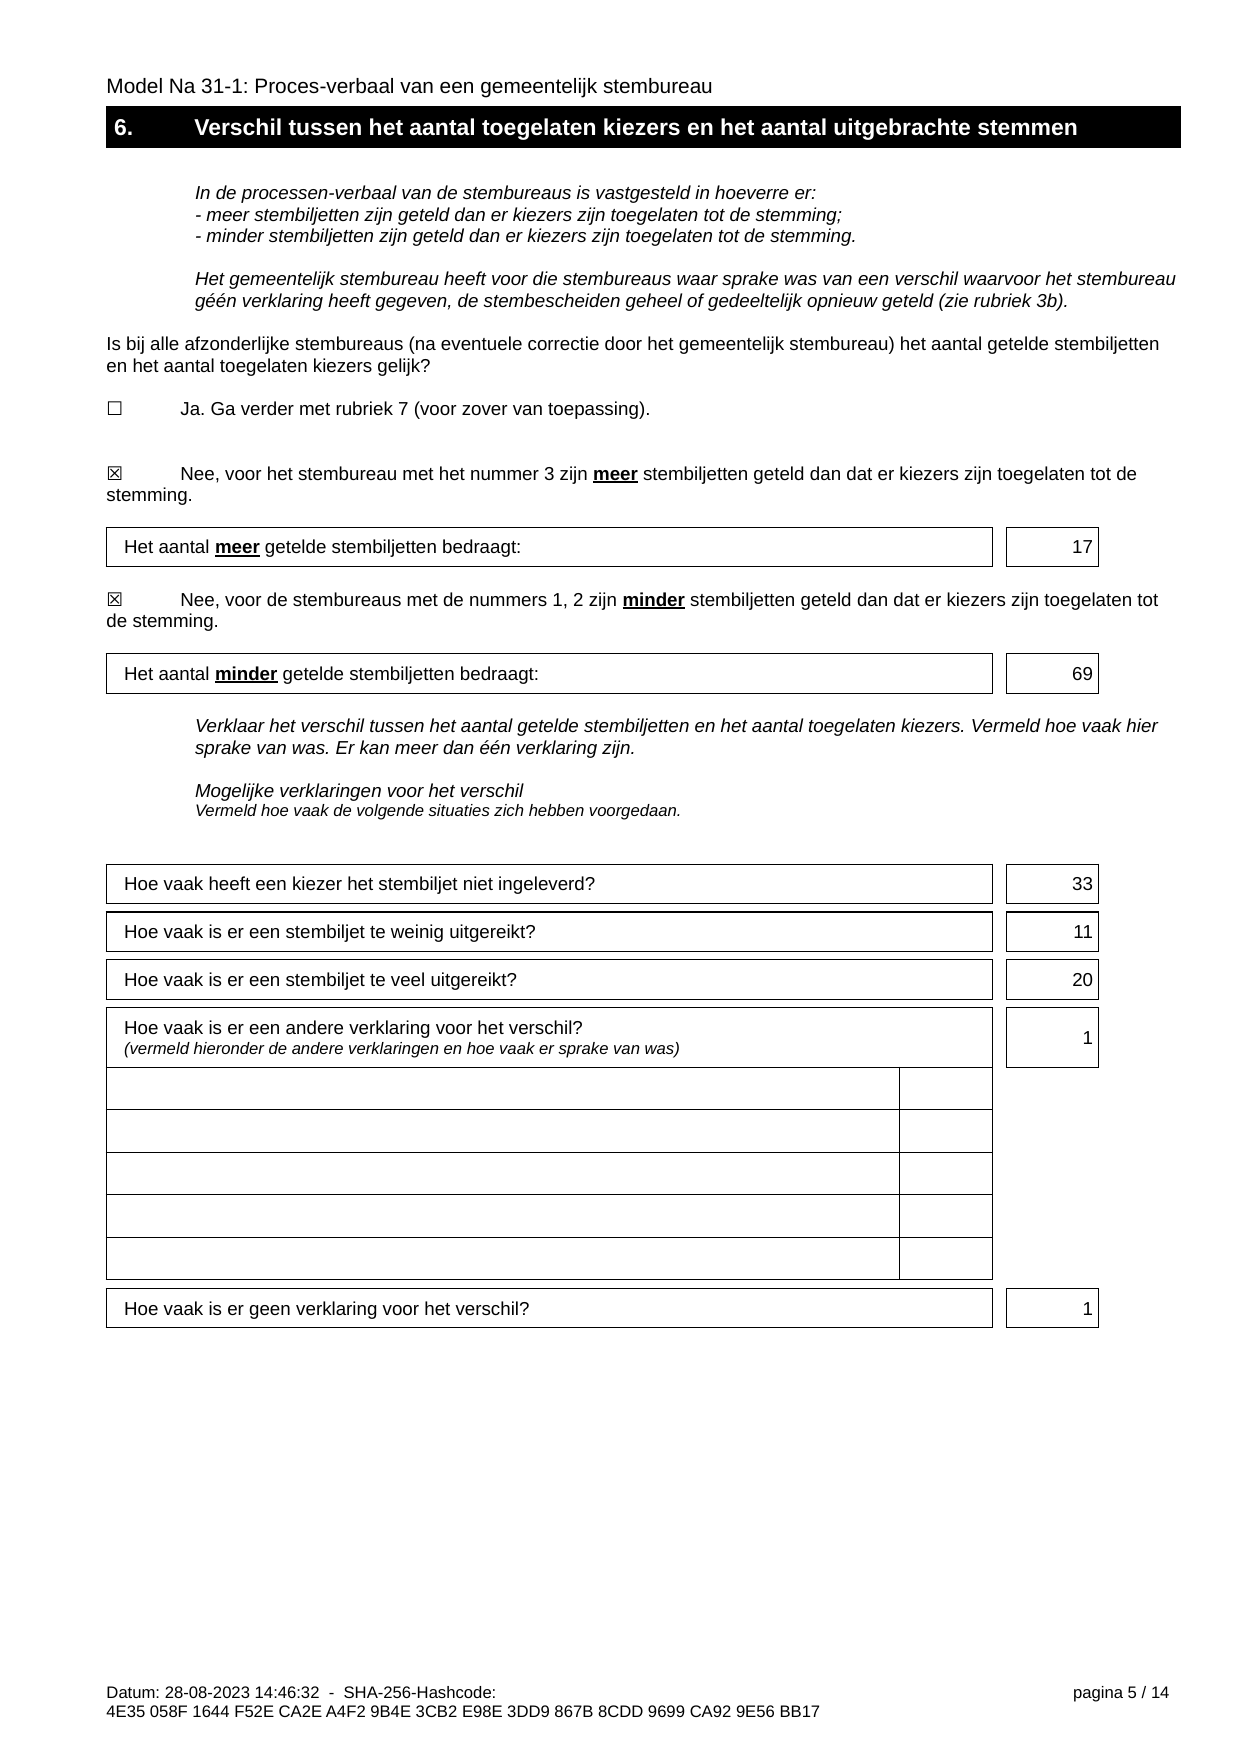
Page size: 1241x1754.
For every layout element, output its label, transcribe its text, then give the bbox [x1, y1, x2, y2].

table_cell [1099, 911, 1181, 951]
table_cell [106, 903, 1181, 911]
table_cell [106, 999, 1181, 1007]
table_cell [1007, 1237, 1098, 1279]
table_cell [993, 911, 1006, 951]
table_cell [993, 1237, 1007, 1279]
table_cell [1099, 1109, 1181, 1152]
table_header Hoe vaak heeft een kiezer het stembiljet niet ingeleverd? [107, 865, 992, 903]
table_cell [107, 1238, 899, 1279]
text In de processen-verbaal van de stembureaus is vastgesteld in hoeverre er: [195, 182, 1181, 203]
table_header 17 [1007, 528, 1098, 566]
table_cell [1007, 1068, 1098, 1109]
table_header [1099, 653, 1181, 692]
table_cell [900, 1195, 992, 1237]
table_cell [1099, 1152, 1181, 1194]
table_header 33 [1007, 865, 1098, 903]
table_cell [1099, 1288, 1181, 1327]
text Het gemeentelijk stembureau heeft voor die stembureaus waar sprake was van een verschil waarvoor het stembureau géén verklaring heeft gegeven, de stembescheiden geheel of gedeeltelijk opnieuw geteld (zie rubriek 3b). [195, 268, 1181, 311]
table_cell 20 [1007, 960, 1098, 998]
table_header 69 [1007, 654, 1098, 692]
table_cell [107, 1110, 899, 1152]
table_cell [1099, 959, 1181, 998]
table_header [1099, 864, 1181, 903]
table_cell [900, 1238, 992, 1279]
table_cell [1099, 1194, 1181, 1237]
table_header [993, 864, 1006, 903]
text ☒ Nee, voor de stembureaus met de nummers 1, 2 zijn minder stembiljetten geteld dan dat er kiezers zijn toegelaten tot de stemming. [106, 589, 1181, 632]
table_cell [993, 1194, 1007, 1237]
table_cell [1099, 1007, 1181, 1067]
table_cell [1007, 1194, 1098, 1237]
table_cell [1007, 1109, 1098, 1152]
table_cell Hoe vaak is er een stembiljet te weinig uitgereikt? [107, 913, 992, 951]
table_cell [1099, 1237, 1181, 1279]
table_cell [993, 1067, 1007, 1109]
table_cell 1 [1007, 1008, 1098, 1067]
table_cell 11 [1007, 913, 1098, 951]
table_cell [900, 1110, 992, 1152]
table_cell Hoe vaak is er een stembiljet te veel uitgereikt? [107, 960, 992, 998]
table_cell [993, 959, 1006, 998]
text Verklaar het verschil tussen het aantal getelde stembiljetten en het aantal toegelaten kiezers. Vermeld hoe vaak hier sprake van was. Er kan meer dan één verklaring zijn. [195, 715, 1181, 758]
table_cell [993, 1152, 1007, 1194]
table_header [1099, 527, 1181, 566]
table_cell [107, 1195, 899, 1237]
table_cell [900, 1068, 992, 1109]
table_header [993, 527, 1006, 566]
text - meer stembiljetten zijn geteld dan er kiezers zijn toegelaten tot de stemming; [195, 203, 1181, 225]
table_header [993, 653, 1006, 692]
text Mogelijke verklaringen voor het verschil [195, 780, 1181, 801]
table_cell [1007, 1152, 1098, 1194]
table_cell [900, 1153, 992, 1194]
table_cell 1 [1007, 1289, 1098, 1327]
table_cell [993, 1288, 1006, 1327]
text - minder stembiljetten zijn geteld dan er kiezers zijn toegelaten tot de stemming. [195, 225, 1181, 247]
table_cell Hoe vaak is er geen verklaring voor het verschil? [107, 1289, 992, 1327]
table_header Het aantal minder getelde stembiljetten bedraagt: [107, 654, 992, 692]
table_cell [107, 1153, 899, 1194]
table_cell [106, 1279, 1181, 1288]
text ☒ Nee, voor het stembureau met het nummer 3 zijn meer stembiljetten geteld dan dat er kiezers zijn toegelaten tot de stemming. [106, 462, 1181, 505]
text Vermeld hoe vaak de volgende situaties zich hebben voorgedaan. [195, 801, 1181, 820]
table_cell [107, 1068, 899, 1109]
table_cell [993, 1109, 1007, 1152]
table_cell [993, 1007, 1006, 1067]
subtitle Verschil tussen het aantal toegelaten kiezers en het aantal uitgebrachte stemmen [111, 111, 1177, 143]
table_cell [1099, 1067, 1181, 1109]
table_cell Hoe vaak is er een andere verklaring voor het verschil? (vermeld hieronder de andere verklaringen en hoe vaak er sprake van was) [107, 1008, 992, 1067]
text Is bij alle afzonderlijke stembureaus (na eventuele correctie door het gemeentelijk stembureau) het aantal getelde stembiljetten en het aantal toegelaten kiezers gelijk? [106, 333, 1181, 376]
table_header Het aantal meer getelde stembiljetten bedraagt: [107, 528, 992, 566]
table_cell [106, 951, 1181, 959]
text ☐ Ja. Ga verder met rubriek 7 (voor zover van toepassing). [106, 398, 1181, 419]
